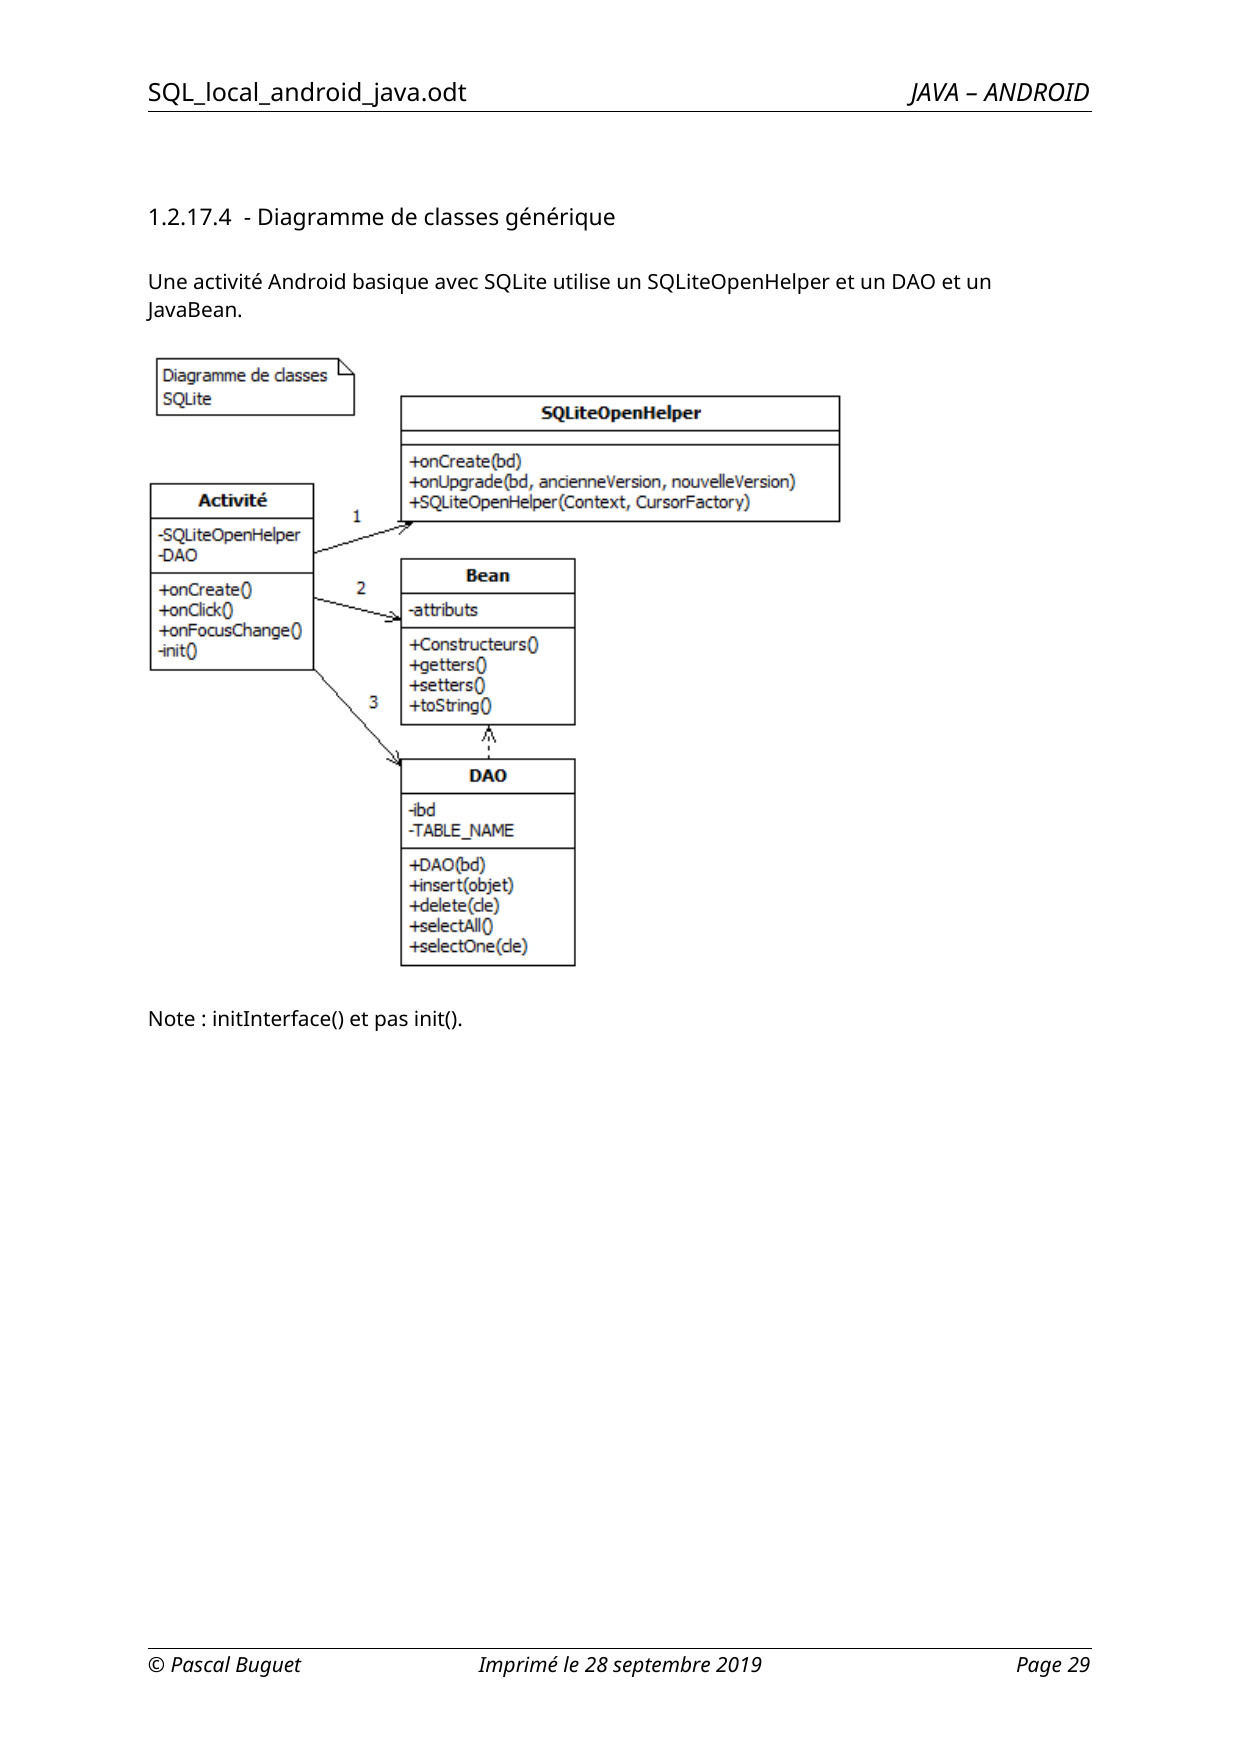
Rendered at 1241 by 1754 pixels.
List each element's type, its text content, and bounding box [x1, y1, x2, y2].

picture [147, 352, 850, 976]
text Une activité Android basique avec SQLite utilise un SQLiteOpenHelper et un DAO et un JavaBean. [148, 267, 1092, 324]
subtitle - Diagramme de classes générique [148, 201, 1092, 232]
text Note : initInterface() et pas init(). [148, 1004, 1092, 1033]
